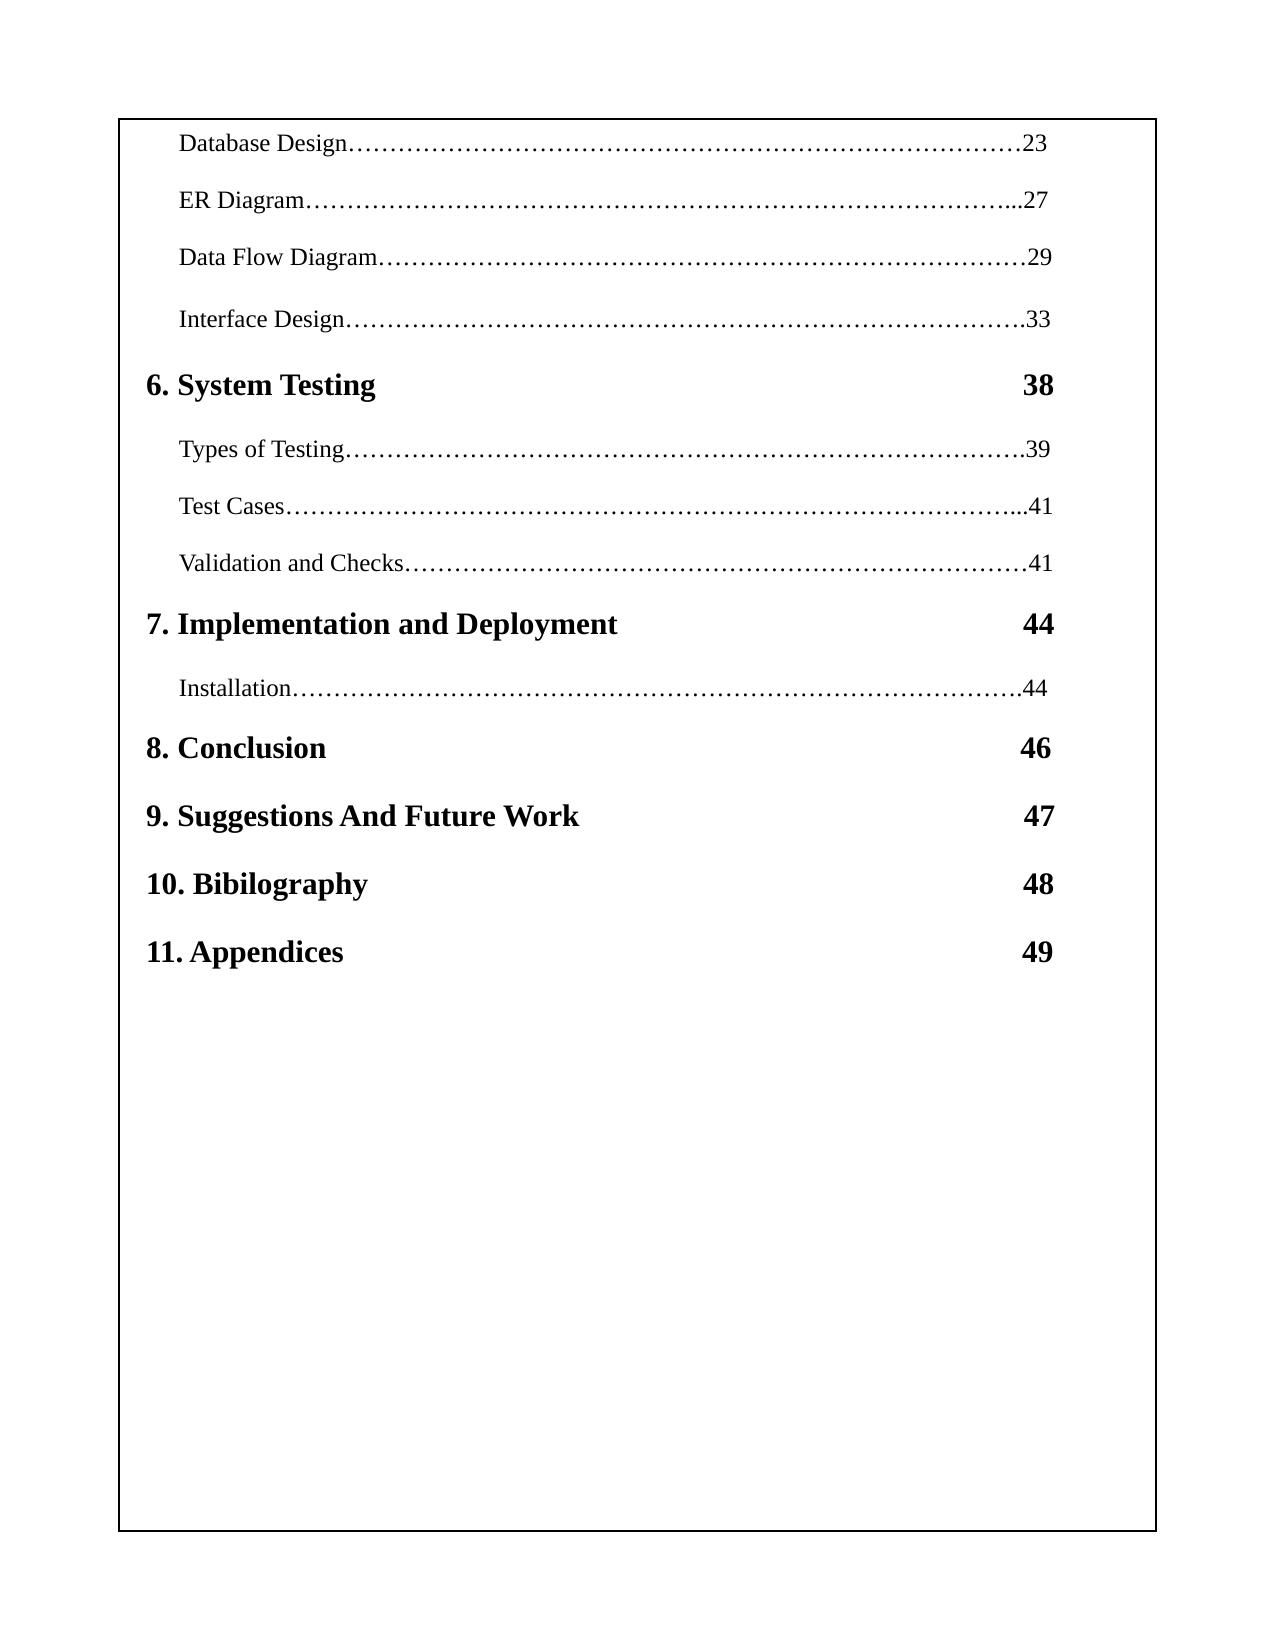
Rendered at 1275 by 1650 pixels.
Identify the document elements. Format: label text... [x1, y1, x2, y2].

text 9. Suggestions And Future Work 47 [146, 797, 1087, 833]
text Interface Design……………………………………………………………………….33 [179, 299, 1087, 334]
text Database Design………………………………………………………………………23 [179, 128, 1087, 156]
text 10. Bibilography 48 [146, 865, 1087, 901]
text ER Diagram…………………………………………………………………………...27 [179, 185, 1087, 213]
text Test Cases……………………………………………………………………………...41 [179, 491, 1087, 520]
text 8. Conclusion 46 [146, 730, 1087, 766]
text 7. Implementation and Deployment 44 [146, 605, 1087, 641]
text Types of Testing……………………………………………………………………….39 [179, 434, 1087, 463]
text 11. Appendices 49 [146, 933, 1087, 969]
text Installation…………………………………………………………………………….44 [179, 673, 1087, 701]
text Validation and Checks…………………………………………………………………41 [179, 548, 1087, 577]
text 6. System Testing 38 [146, 366, 1087, 402]
text Data Flow Diagram……………………………………………………………………29 [179, 242, 1087, 270]
